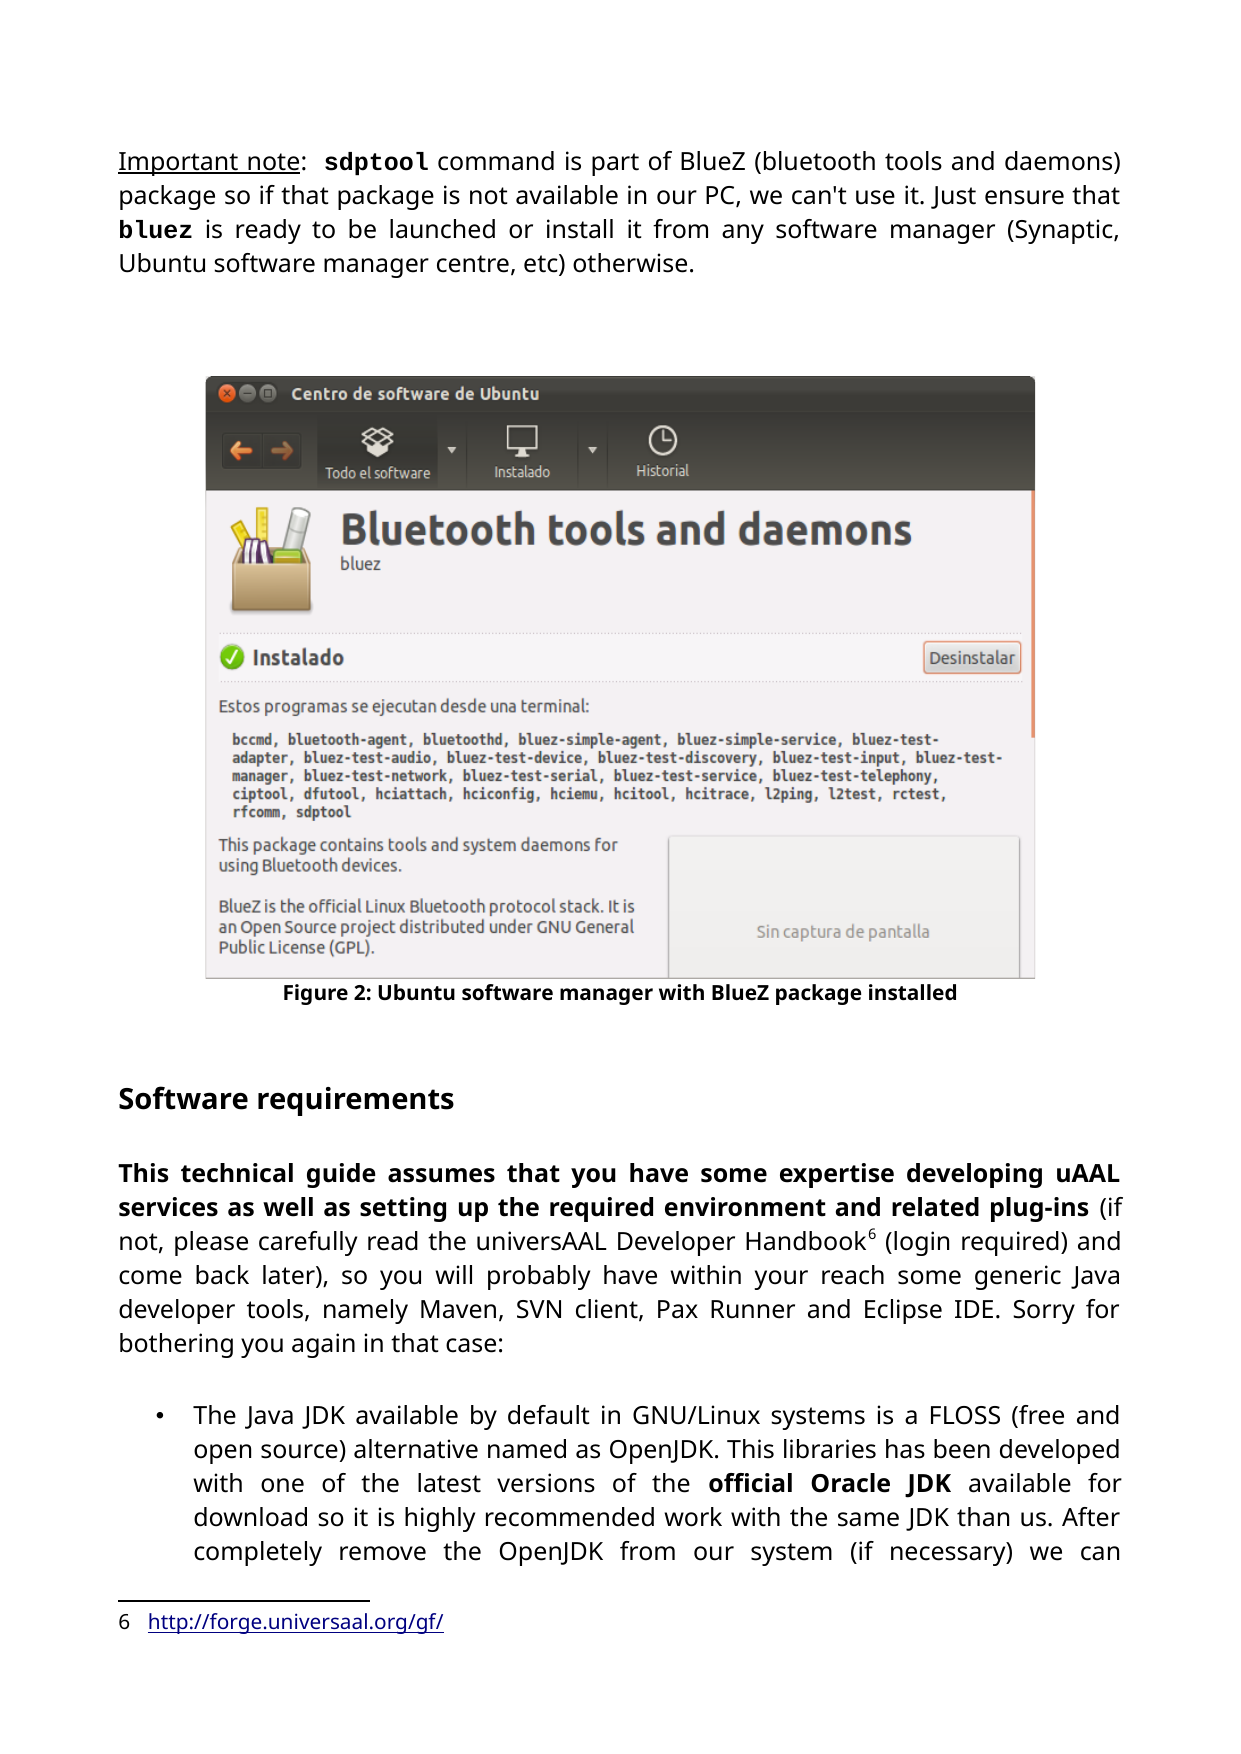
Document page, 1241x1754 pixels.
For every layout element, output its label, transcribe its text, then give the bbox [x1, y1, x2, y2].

picture [205, 376, 1035, 979]
subtitle Figure 2: Ubuntu software manager with BlueZ package installed [205, 979, 1035, 1007]
subtitle The Java JDK available by default in GNU/Linux systems is a FLOSS (free and open source) alternative named as OpenJDK. This libraries has been developed with one of the latest versions of the official Oracle JDK available for download so it is highly recommended work with the same JDK than us. After completely remove the OpenJDK from our system (if necessary) we can [156, 1397, 1122, 1568]
subtitle http://forge.universaal.org/gf/ [118, 1607, 1122, 1636]
subtitle This technical guide assumes that you have some expertise developing uAAL services as well as setting up the required environment and related plug-ins (if not, please carefully read the universAAL Developer Handbook (login required) and come back later), so you will probably have within your reach some generic Java developer tools, namely Maven, SVN client, Pax Runner and Eclipse IDE. Sorry for bothering you again in that case: [118, 1155, 1122, 1360]
subtitle Important note: sdptool command is part of BlueZ (bluetooth tools and daemons) package so if that package is not available in our PC, we can't use it. Just ensure that bluez is ready to be launched or install it from any software manager (Synaptic, Ubuntu software manager centre, etc) otherwise. [118, 143, 1122, 280]
subtitle Software requirements [118, 1078, 1122, 1118]
